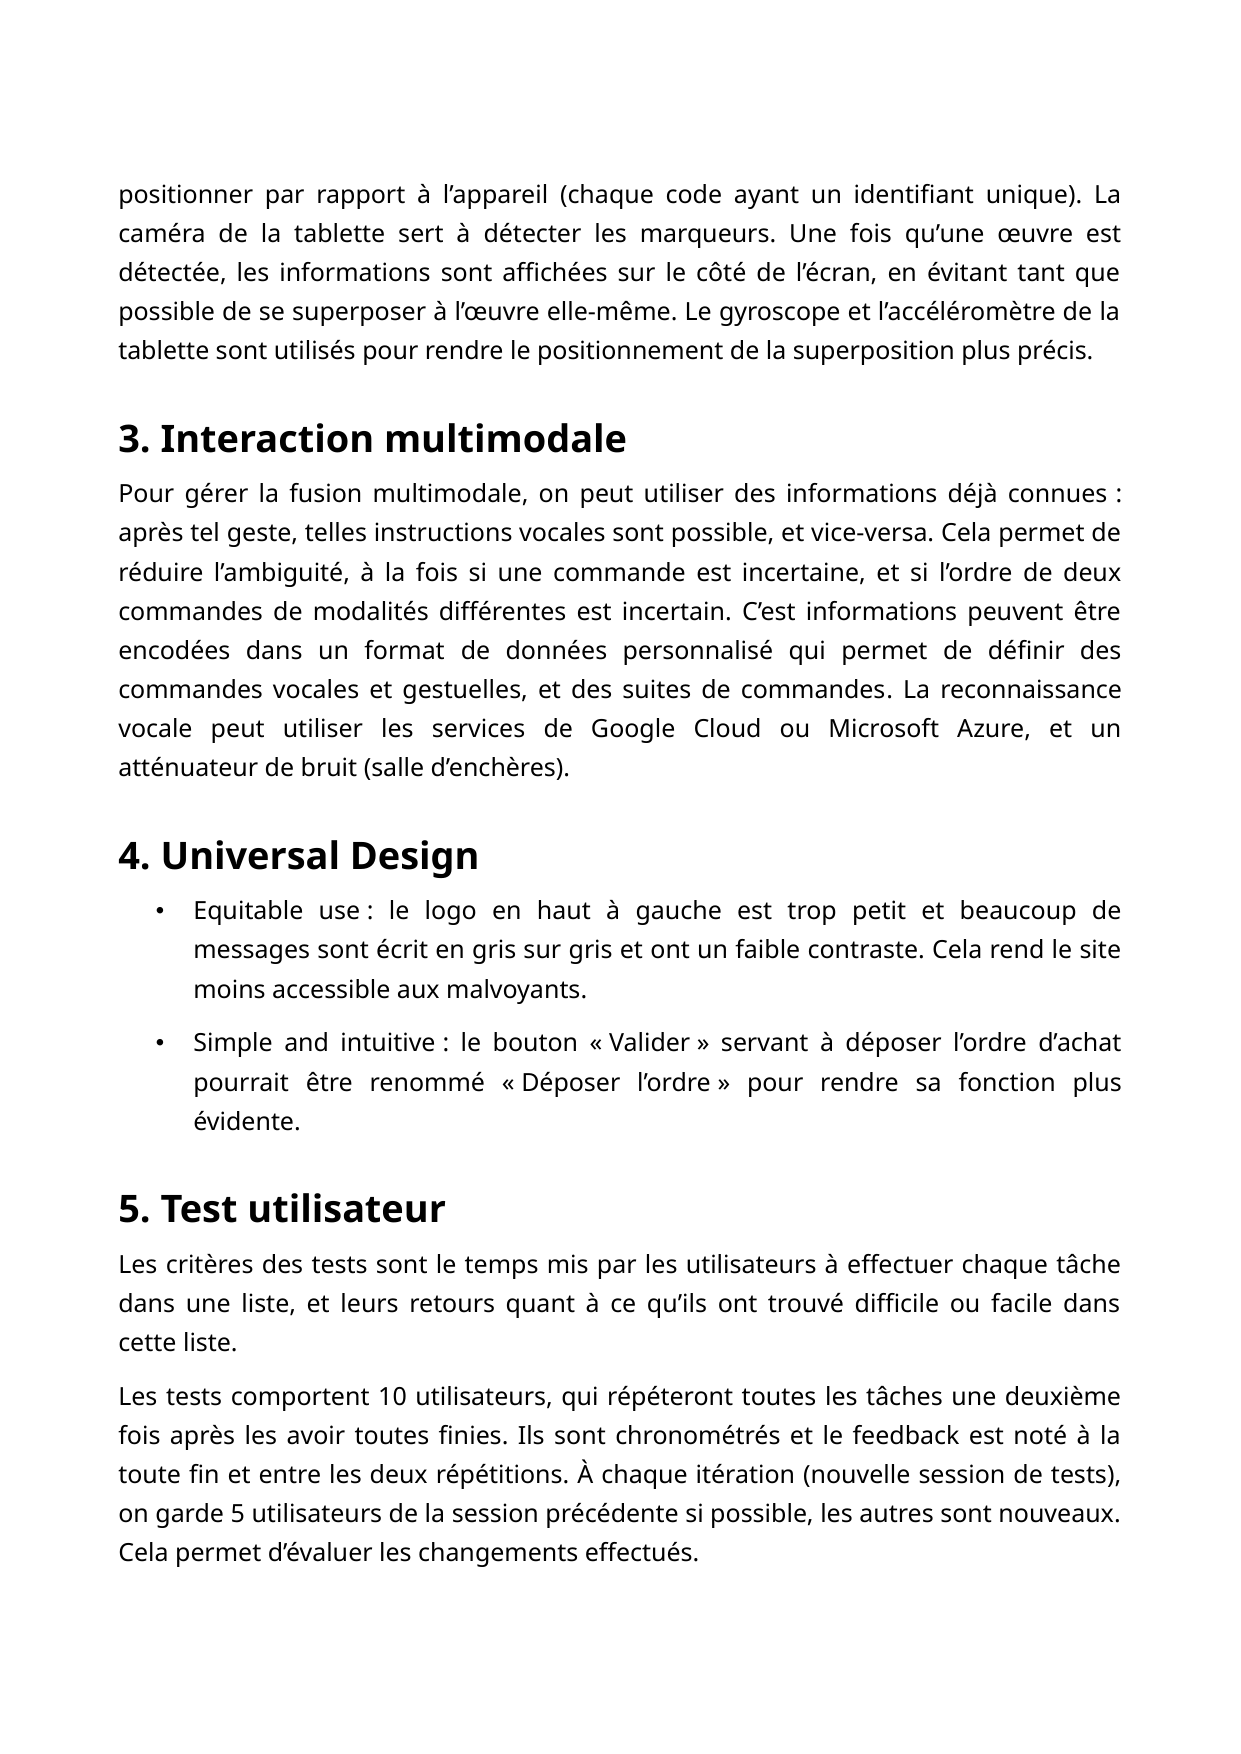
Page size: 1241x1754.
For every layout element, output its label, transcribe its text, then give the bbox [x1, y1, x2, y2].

subtitle 5. Test utilisateur [118, 1182, 1122, 1234]
text positionner par rapport à l’appareil (chaque code ayant un identifiant unique). La caméra de la tablette sert à détecter les marqueurs. Une fois qu’une œuvre est détectée, les informations sont affichées sur le côté de l’écran, en évitant tant que possible de se superposer à l’œuvre elle-même. Le gyroscope et l’accéléromètre de la tablette sont utilisés pour rendre le positionnement de la superposition plus précis. [118, 176, 1122, 367]
list Equitable use : le logo en haut à gauche est trop petit et beaucoup de messages sont écrit en gris sur gris et ont un faible contraste. Cela rend le site moins accessible aux malvoyants. [156, 893, 1122, 1005]
text Les tests comportent 10 utilisateurs, qui répéteront toutes les tâches une deuxième fois après les avoir toutes finies. Ils sont chronométrés et le feedback est noté à la toute fin et entre les deux répétitions. À chaque itération (nouvelle session de tests), on garde 5 utilisateurs de la session précédente si possible, les autres sont nouveaux. Cela permet d’évaluer les changements effectués. [118, 1378, 1122, 1569]
subtitle 3. Interaction multimodale [118, 412, 1122, 463]
text Les critères des tests sont le temps mis par les utilisateurs à effectuer chaque tâche dans une liste, et leurs retours quant à ce qu’ils ont trouvé difficile ou facile dans cette liste. [118, 1246, 1122, 1359]
list Simple and intuitive : le bouton « Valider » servant à déposer l’ordre d’achat pourrait être renommé « Déposer l’ordre » pour rendre sa fonction plus évidente. [156, 1025, 1122, 1137]
subtitle 4. Universal Design [118, 829, 1122, 881]
text Pour gérer la fusion multimodale, on peut utiliser des informations déjà connues : après tel geste, telles instructions vocales sont possible, et vice-versa. Cela permet de réduire l’ambiguité, à la fois si une commande est incertaine, et si l’ordre de deux commandes de modalités différentes est incertain. C’est informations peuvent être encodées dans un format de données personnalisé qui permet de définir des commandes vocales et gestuelles, et des suites de commandes. La reconnaissance vocale peut utiliser les services de Google Cloud ou Microsoft Azure, et un atténuateur de bruit (salle d’enchères). [118, 476, 1122, 784]
